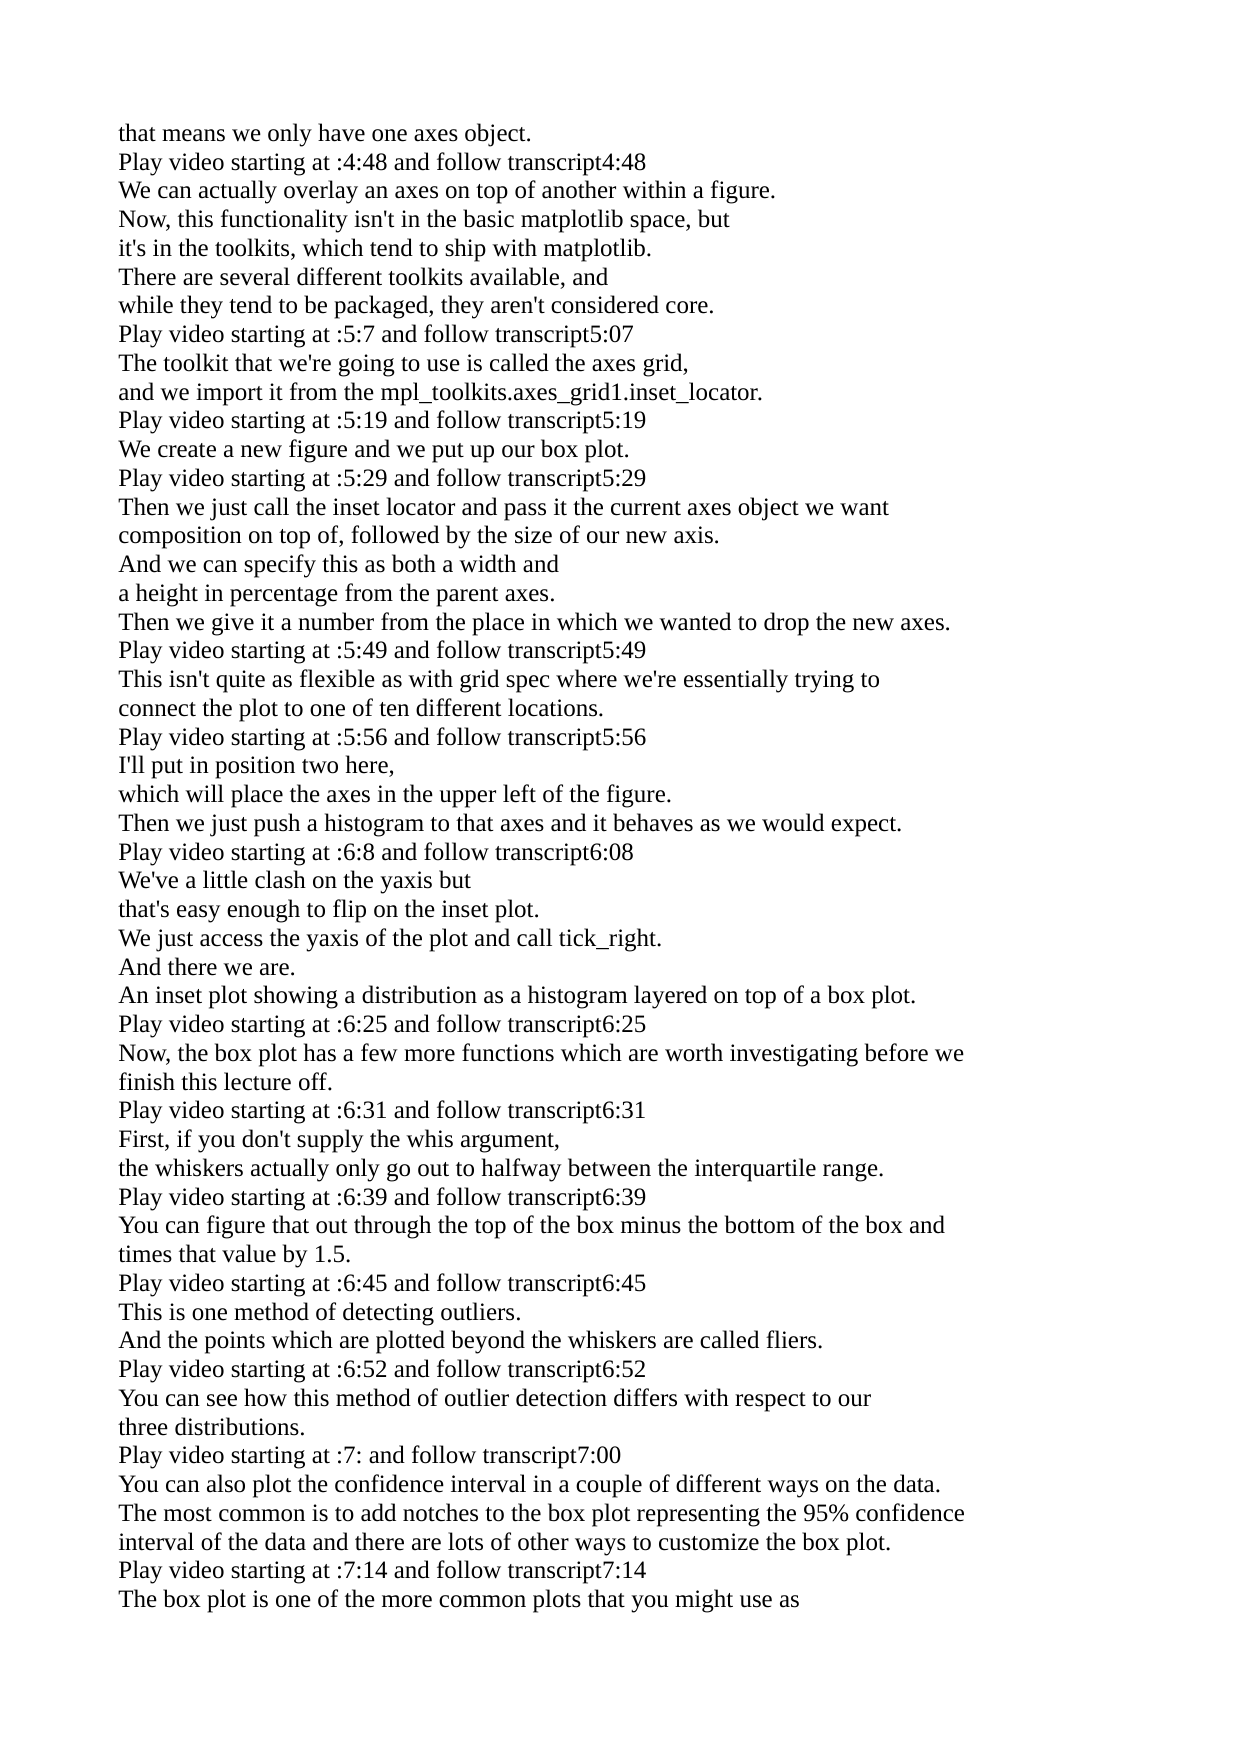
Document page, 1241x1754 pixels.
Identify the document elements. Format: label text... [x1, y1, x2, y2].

text You can also plot the confidence interval in a couple of different ways on the data. [118, 1469, 1122, 1498]
text Play video starting at :6:39 and follow transcript6:39 [118, 1182, 1122, 1211]
text Play video starting at :5:49 and follow transcript5:49 [118, 636, 1122, 664]
text Play video starting at :6:31 and follow transcript6:31 [118, 1096, 1122, 1124]
text that's easy enough to flip on the inset plot. [118, 894, 1122, 923]
text Play video starting at :5:7 and follow transcript5:07 [118, 319, 1122, 348]
text that means we only have one axes object. [118, 118, 1122, 147]
text the whiskers actually only go out to halfway between the interquartile range. [118, 1153, 1122, 1182]
text First, if you don't supply the whis argument, [118, 1124, 1122, 1153]
text Play video starting at :7: and follow transcript7:00 [118, 1441, 1122, 1469]
text We create a new figure and we put up our box plot. [118, 434, 1122, 463]
text Then we just push a histogram to that axes and it behaves as we would expect. [118, 808, 1122, 837]
text We've a little clash on the yaxis but [118, 866, 1122, 894]
text You can figure that out through the top of the box minus the bottom of the box and [118, 1211, 1122, 1239]
text Play video starting at :5:19 and follow transcript5:19 [118, 406, 1122, 434]
text Play video starting at :6:45 and follow transcript6:45 [118, 1268, 1122, 1297]
text Play video starting at :4:48 and follow transcript4:48 [118, 147, 1122, 176]
text composition on top of, followed by the size of our new axis. [118, 521, 1122, 549]
text which will place the axes in the upper left of the figure. [118, 779, 1122, 808]
text and we import it from the mpl_toolkits.axes_grid1.inset_locator. [118, 377, 1122, 406]
text interval of the data and there are lots of other ways to customize the box plot. [118, 1527, 1122, 1556]
text it's in the toolkits, which tend to ship with matplotlib. [118, 233, 1122, 262]
text Play video starting at :6:8 and follow transcript6:08 [118, 837, 1122, 866]
text Then we give it a number from the place in which we wanted to drop the new axes. [118, 607, 1122, 636]
text three distributions. [118, 1412, 1122, 1441]
text Play video starting at :6:52 and follow transcript6:52 [118, 1354, 1122, 1383]
text This isn't quite as flexible as with grid spec where we're essentially trying to [118, 664, 1122, 693]
text Then we just call the inset locator and pass it the current axes object we want [118, 492, 1122, 521]
text a height in percentage from the parent axes. [118, 578, 1122, 607]
text And we can specify this as both a width and [118, 549, 1122, 578]
text Play video starting at :6:25 and follow transcript6:25 [118, 1009, 1122, 1038]
text connect the plot to one of ten different locations. [118, 693, 1122, 722]
text Now, this functionality isn't in the basic matplotlib space, but [118, 204, 1122, 233]
text And there we are. [118, 952, 1122, 981]
text We just access the yaxis of the plot and call tick_right. [118, 923, 1122, 952]
text The box plot is one of the more common plots that you might use as [118, 1584, 1122, 1613]
text I'll put in position two here, [118, 751, 1122, 779]
text An inset plot showing a distribution as a histogram layered on top of a box plot. [118, 981, 1122, 1009]
text Play video starting at :7:14 and follow transcript7:14 [118, 1556, 1122, 1584]
text while they tend to be packaged, they aren't considered core. [118, 291, 1122, 319]
text The most common is to add notches to the box plot representing the 95% confidence [118, 1498, 1122, 1527]
text You can see how this method of outlier detection differs with respect to our [118, 1383, 1122, 1412]
text There are several different toolkits available, and [118, 262, 1122, 291]
text Play video starting at :5:56 and follow transcript5:56 [118, 722, 1122, 751]
text times that value by 1.5. [118, 1239, 1122, 1268]
text Now, the box plot has a few more functions which are worth investigating before we [118, 1038, 1122, 1067]
text We can actually overlay an axes on top of another within a figure. [118, 176, 1122, 204]
text This is one method of detecting outliers. [118, 1297, 1122, 1326]
text finish this lecture off. [118, 1067, 1122, 1096]
text The toolkit that we're going to use is called the axes grid, [118, 348, 1122, 377]
text And the points which are plotted beyond the whiskers are called fliers. [118, 1326, 1122, 1354]
text Play video starting at :5:29 and follow transcript5:29 [118, 463, 1122, 492]
